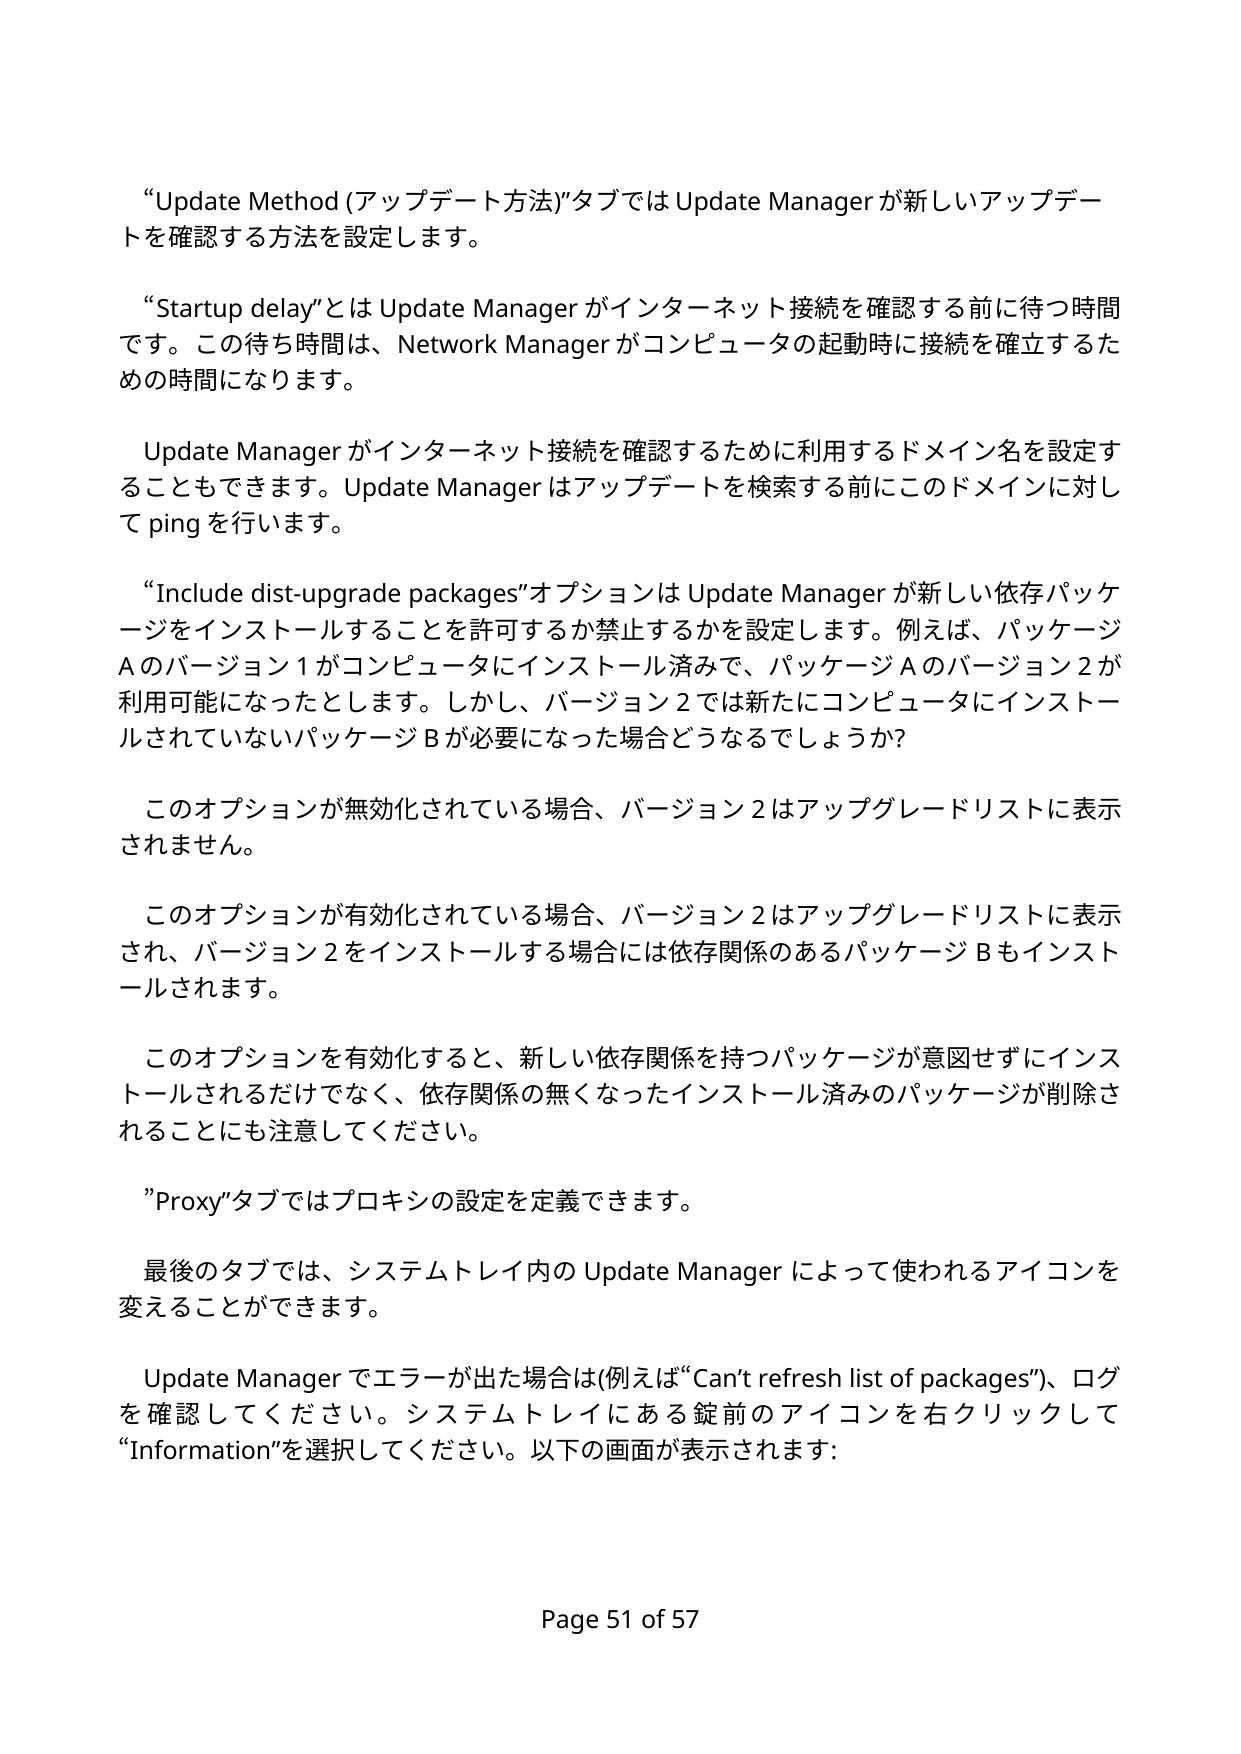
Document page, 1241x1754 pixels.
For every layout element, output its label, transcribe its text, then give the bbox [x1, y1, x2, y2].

text ”Proxy”タブではプロキシの設定を定義できます。 [118, 1181, 1122, 1218]
text Update Managerがインターネット接続を確認するために利用するドメイン名を設定することもできます。Update Managerはアップデートを検索する前にこのドメインに対してpingを行います。 [118, 431, 1122, 540]
text 最後のタブでは、システムトレイ内のUpdate Manager によって使われるアイコンを変えることができます。 [118, 1252, 1122, 1324]
text “Startup delay”とはUpdate Managerがインターネット接続を確認する前に待つ時間です。この待ち時間は、Network Managerがコンピュータの起動時に接続を確立するための時間になります。 [118, 288, 1122, 397]
text このオプションが無効化されている場合、バージョン2はアップグレードリストに表示されません。 [118, 789, 1122, 862]
text このオプションが有効化されている場合、バージョン2はアップグレードリストに表示され、バージョン2をインストールする場合には依存関係のあるパッケージBもインストールされます。 [118, 896, 1122, 1004]
text Update Managerでエラーが出た場合は(例えば“Can’t refresh list of packages”)、ログを確認してください。システムトレイにある錠前のアイコンを右クリックして“Information”を選択してください。以下の画面が表示されます: [118, 1358, 1122, 1467]
text このオプションを有効化すると、新しい依存関係を持つパッケージが意図せずにインストールされるだけでなく、依存関係の無くなったインストール済みのパッケージが削除されることにも注意してください。 [118, 1038, 1122, 1147]
text “Update Method (アップデート方法)”タブではUpdate Managerが新しいアップデートを確認する方法を設定します。 [118, 182, 1122, 254]
text “Include dist-upgrade packages”オプションはUpdate Managerが新しい依存パッケージをインストールすることを許可するか禁止するかを設定します。例えば、パッケージAのバージョン1がコンピュータにインストール済みで、パッケージAのバージョン2が利用可能になったとします。しかし、バージョン2では新たにコンピュータにインストールされていないパッケージBが必要になった場合どうなるでしょうか? [118, 574, 1122, 755]
